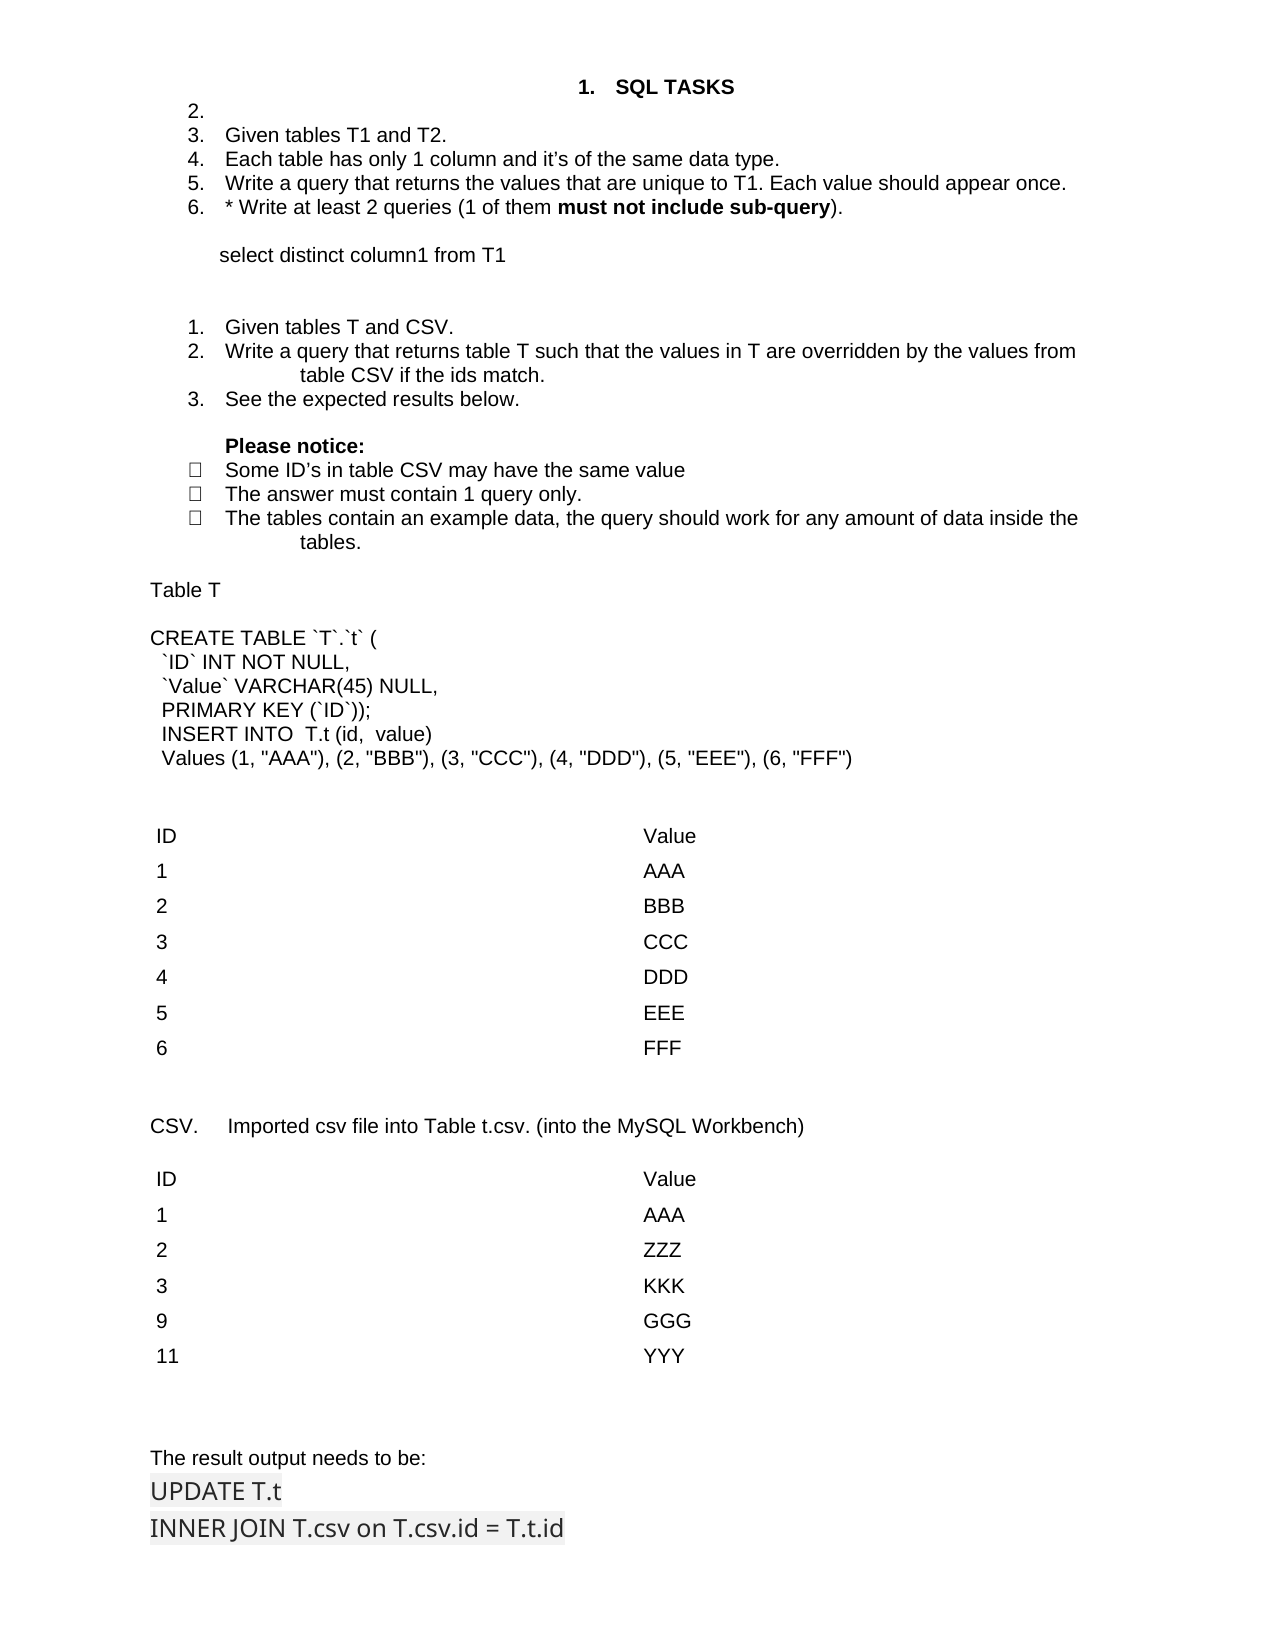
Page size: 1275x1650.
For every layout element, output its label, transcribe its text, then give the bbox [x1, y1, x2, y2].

table_cell CCC [638, 924, 1125, 959]
text CREATE TABLE `T`.`t` ( [150, 626, 1125, 650]
text select distinct column1 from T1 [150, 243, 1125, 267]
table_cell 2 [150, 1232, 637, 1268]
table_cell YYY [638, 1339, 1125, 1374]
text The result output needs to be: [150, 1446, 1125, 1470]
text INNER JOIN T.csv on T.csv.id = T.t.id [150, 1507, 1125, 1545]
list * Write at least 2 queries (1 of them must not include sub-query). [187, 195, 1125, 219]
table_header ID [150, 818, 637, 853]
table_cell AAA [638, 1197, 1125, 1232]
table_cell 1 [150, 853, 637, 888]
text Values (1, "AAA"), (2, "BBB"), (3, "CCC"), (4, "DDD"), (5, "EEE"), (6, "FFF") [150, 746, 1125, 770]
table_cell KKK [638, 1268, 1125, 1303]
text PRIMARY KEY (`ID`)); [150, 698, 1125, 722]
table_cell 6 [150, 1030, 637, 1066]
list SQL TASKS [187, 75, 1125, 99]
table_header ID [150, 1161, 637, 1197]
list See the expected results below. [187, 386, 1125, 410]
text Please notice: [225, 434, 1125, 458]
table_cell 4 [150, 959, 637, 995]
list Some ID’s in table CSV may have the same value [187, 458, 1125, 482]
table_cell 5 [150, 995, 637, 1030]
text INSERT INTO T.t (id, value) [150, 722, 1125, 746]
table_cell 3 [150, 924, 637, 959]
table_cell AAA [638, 853, 1125, 888]
table_cell 9 [150, 1303, 637, 1338]
text `Value` VARCHAR(45) NULL, [150, 674, 1125, 698]
table_cell 3 [150, 1268, 637, 1303]
list The tables contain an example data, the query should work for any amount of data inside the tables. [187, 506, 1125, 554]
table_header Value [638, 818, 1125, 853]
table_cell 1 [150, 1197, 637, 1232]
table_cell EEE [638, 995, 1125, 1030]
list Given tables T and CSV. [187, 314, 1125, 338]
table_cell GGG [638, 1303, 1125, 1338]
table_cell 11 [150, 1339, 637, 1374]
text Table T [150, 578, 1125, 602]
table_cell BBB [638, 889, 1125, 924]
table_cell ZZZ [638, 1232, 1125, 1268]
list Each table has only 1 column and it’s of the same data type. [187, 147, 1125, 171]
table_cell FFF [638, 1030, 1125, 1066]
text UPDATE T.t [150, 1470, 1125, 1507]
table_header Value [638, 1161, 1125, 1197]
table_cell DDD [638, 959, 1125, 995]
list Given tables T1 and T2. [187, 123, 1125, 147]
text CSV. Imported csv file into Table t.csv. (into the MySQL Workbench) [150, 1113, 1125, 1137]
list Write a query that returns table T such that the values in T are overridden by the values from table CSV if the ids match. [187, 338, 1125, 386]
table_cell 2 [150, 889, 637, 924]
list The answer must contain 1 query only. [187, 482, 1125, 506]
text `ID` INT NOT NULL, [150, 650, 1125, 674]
list Write a query that returns the values that are unique to T1. Each value should appear once. [187, 171, 1125, 195]
